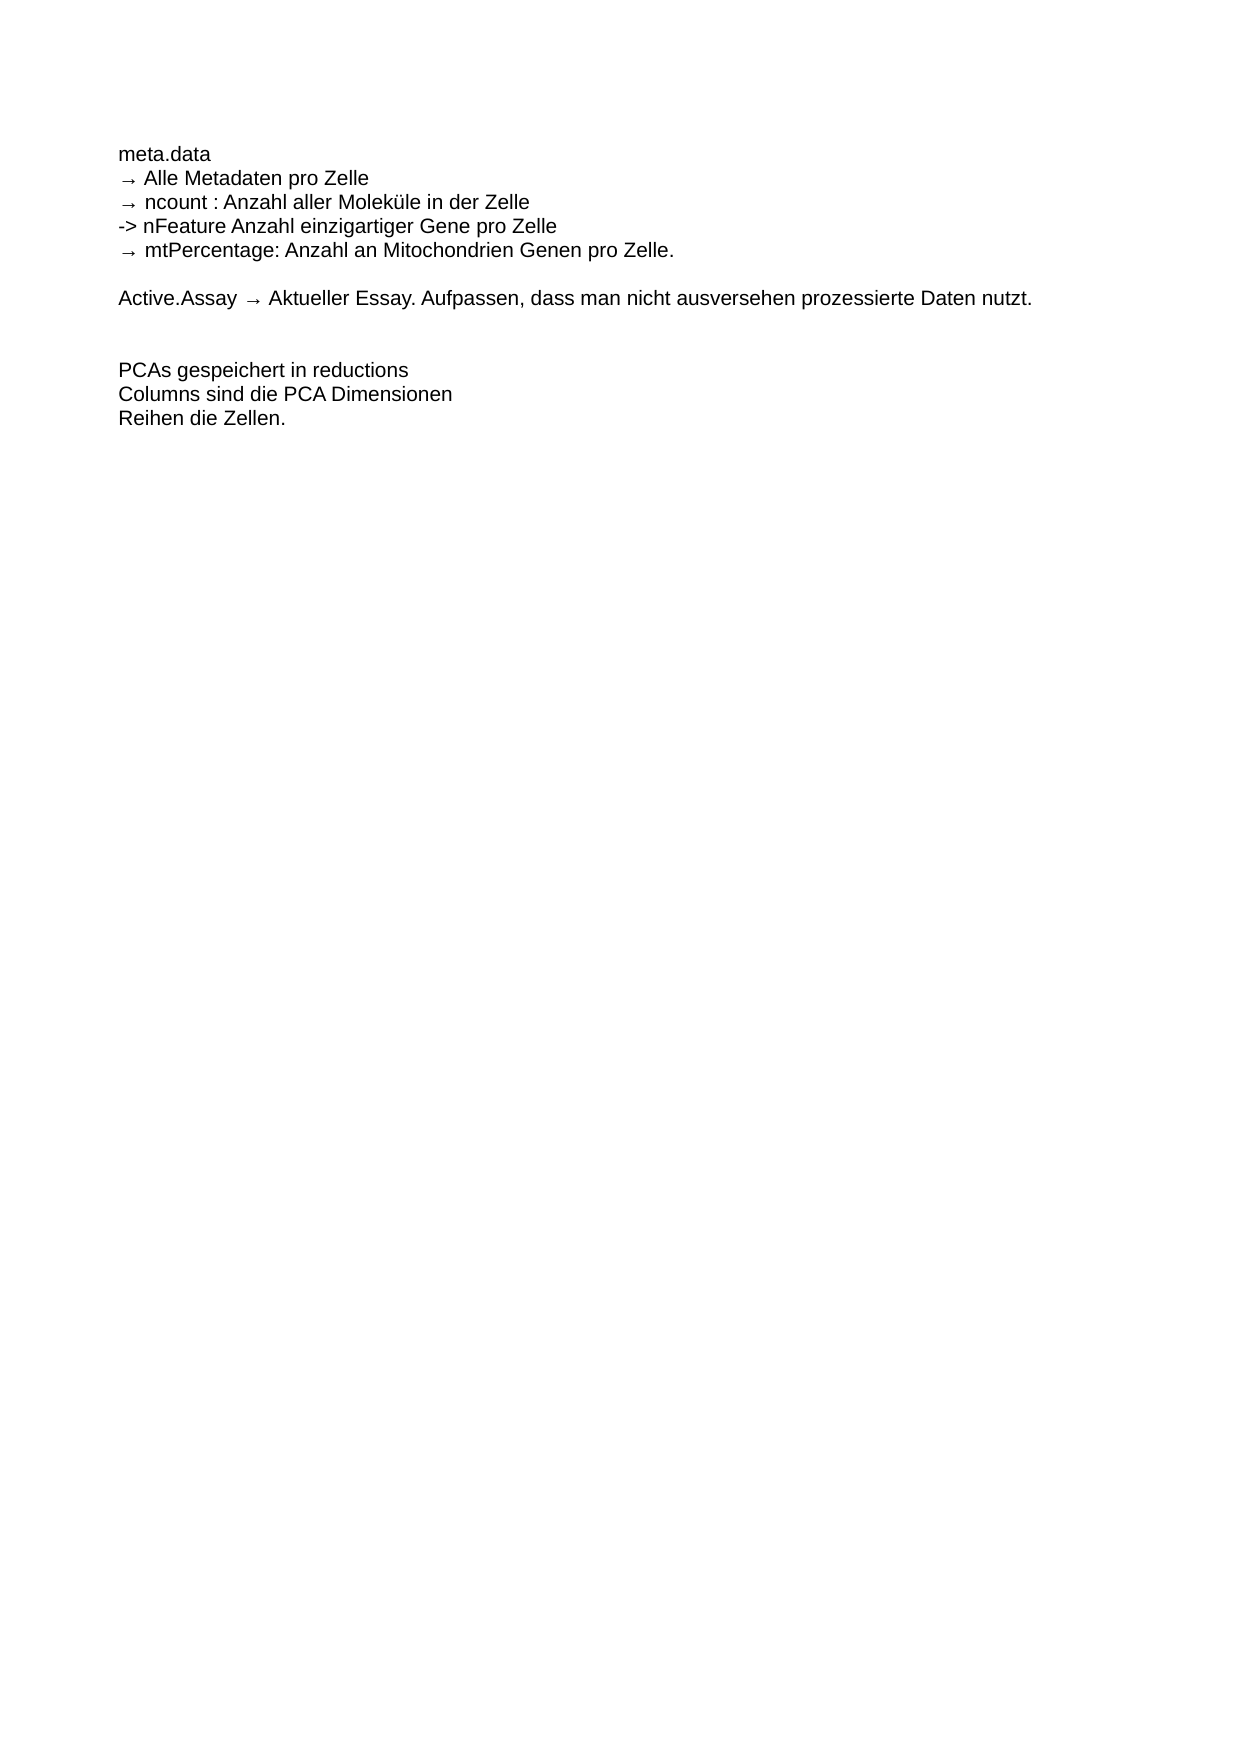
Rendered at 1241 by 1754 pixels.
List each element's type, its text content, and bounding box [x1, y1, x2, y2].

text → Alle Metadaten pro Zelle [118, 166, 1122, 190]
text PCAs gespeichert in reductions [118, 358, 1122, 382]
text Active.Assay → Aktueller Essay. Aufpassen, dass man nicht ausversehen prozessierte Daten nutzt. [118, 286, 1122, 310]
text -> nFeature Anzahl einzigartiger Gene pro Zelle [118, 214, 1122, 238]
text → ncount : Anzahl aller Moleküle in der Zelle [118, 190, 1122, 214]
text Reihen die Zellen. [118, 406, 1122, 429]
text meta.data [118, 142, 1122, 166]
text Columns sind die PCA Dimensionen [118, 382, 1122, 406]
text → mtPercentage: Anzahl an Mitochondrien Genen pro Zelle. [118, 238, 1122, 262]
